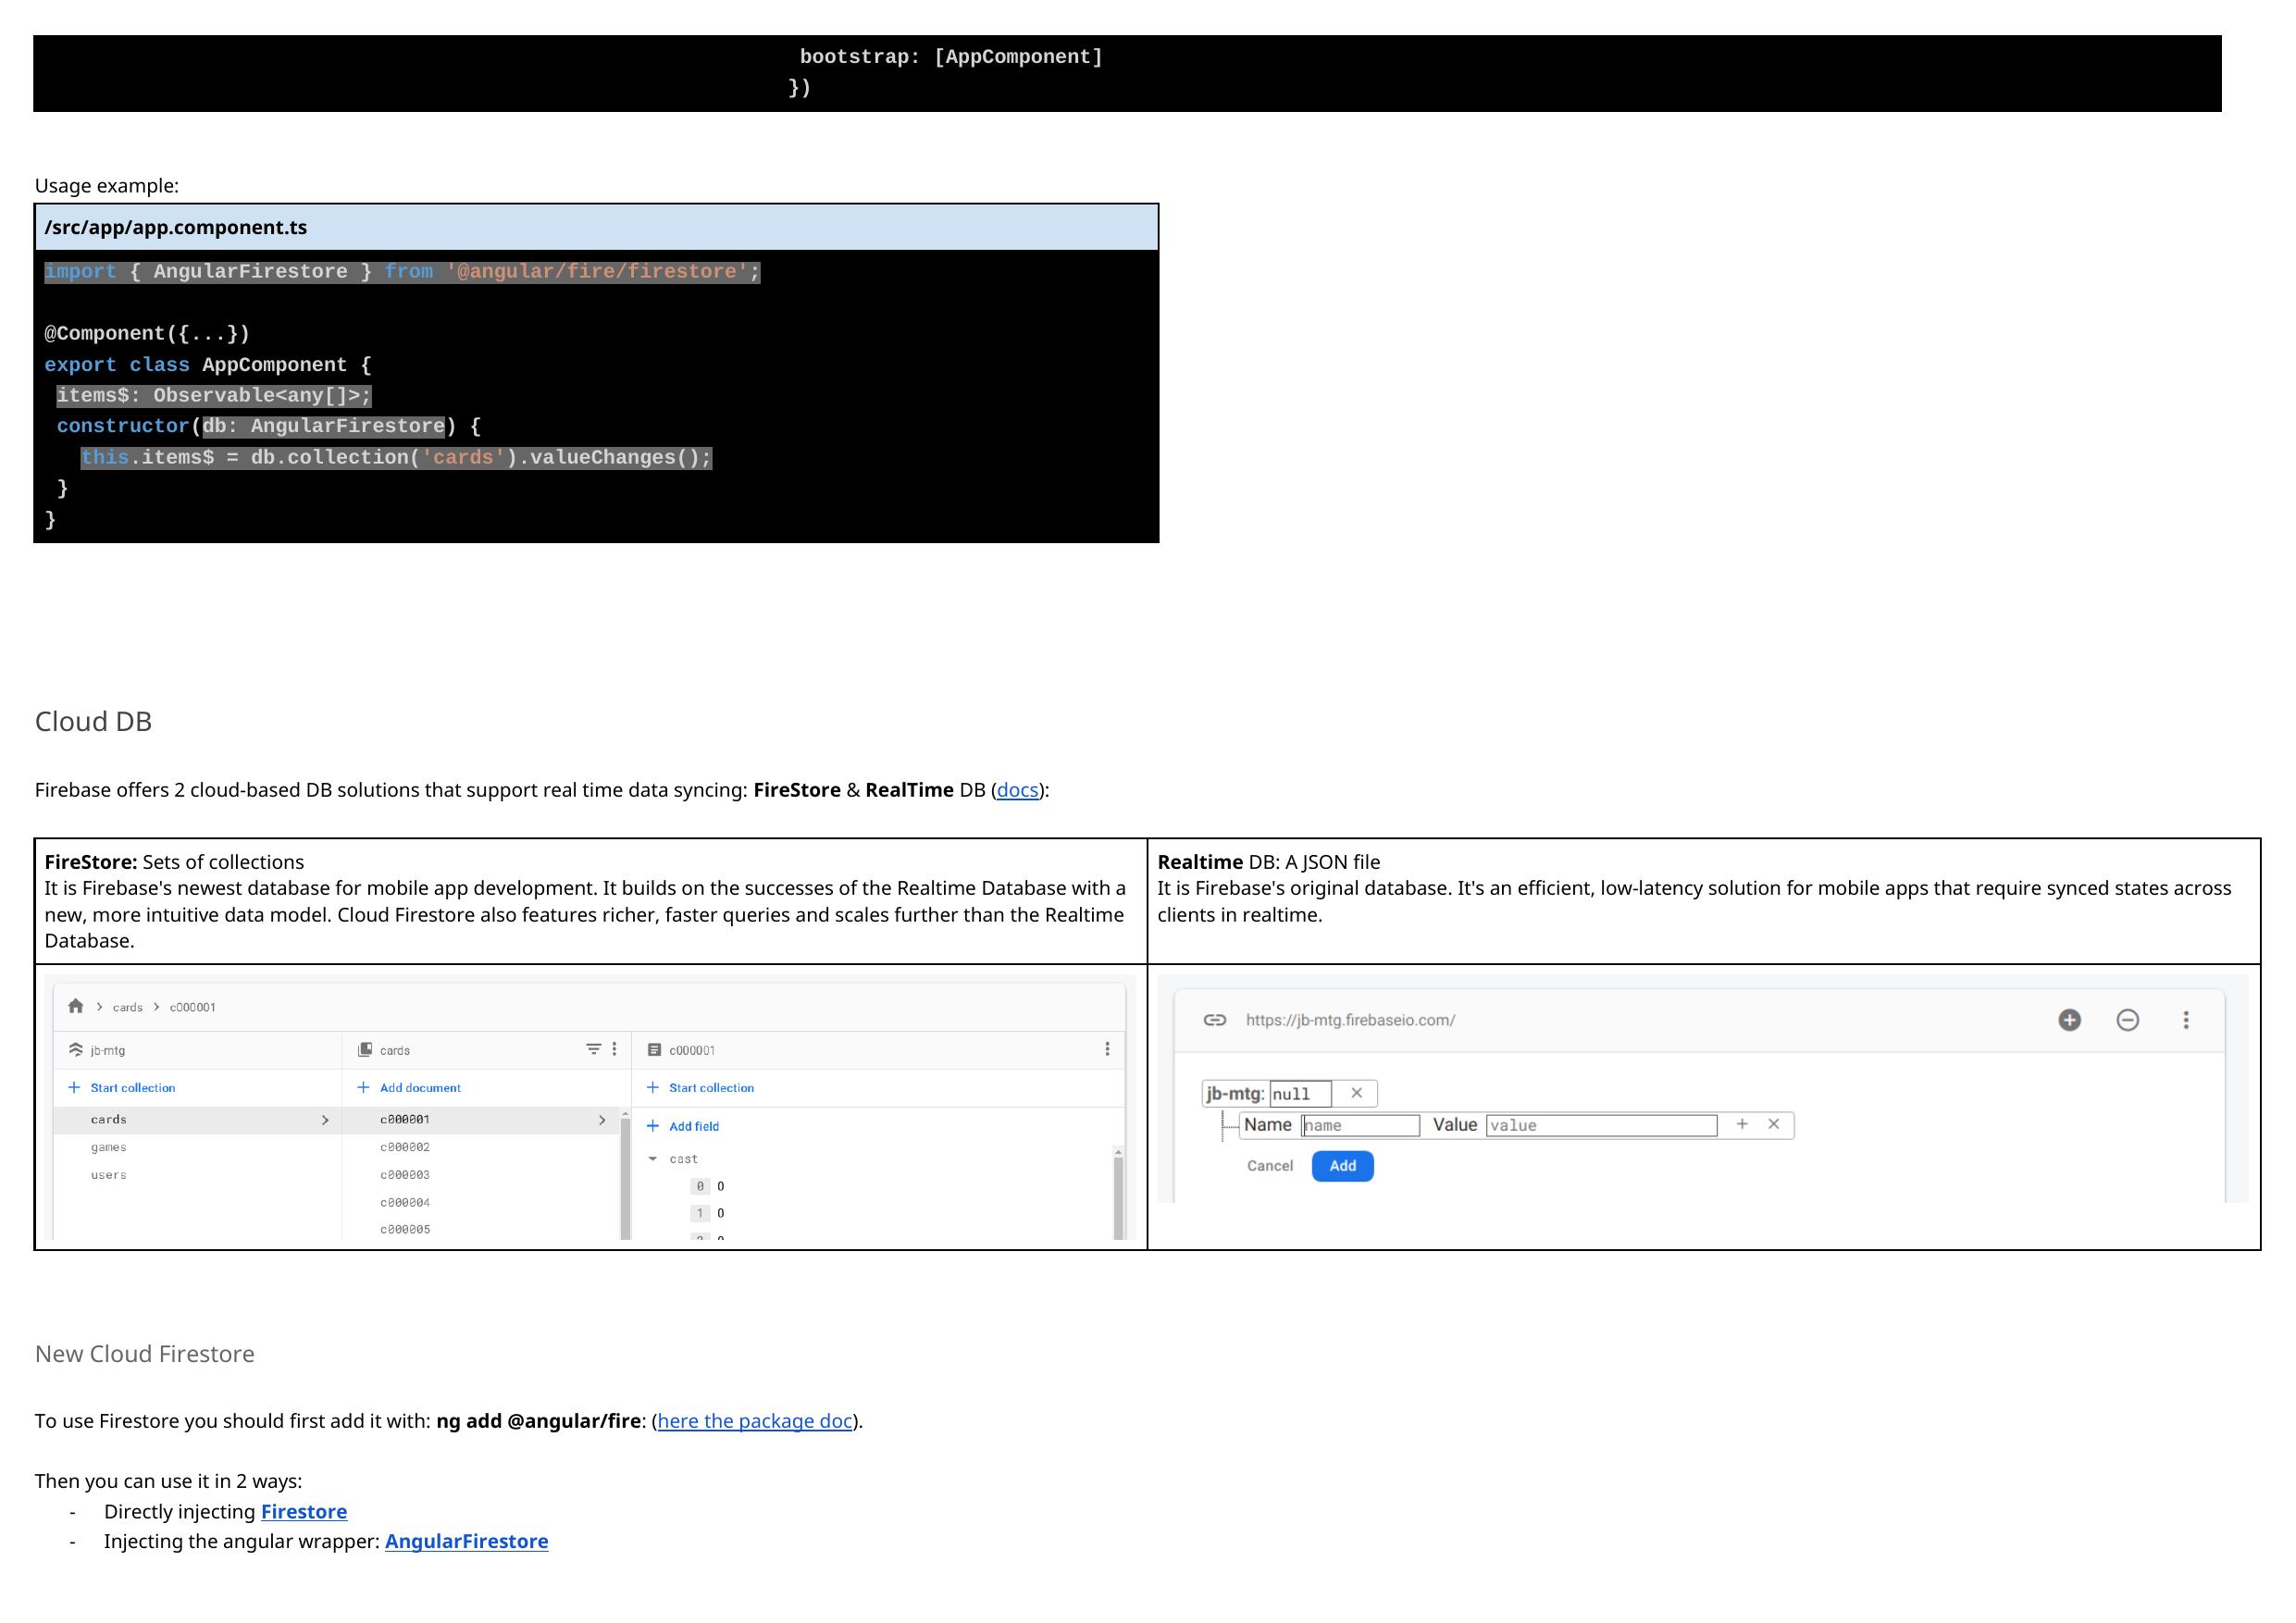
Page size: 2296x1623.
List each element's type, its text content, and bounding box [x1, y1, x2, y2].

list Directly injecting Firestore [69, 1498, 2261, 1524]
table_header /src/app/app.component.ts [36, 204, 1158, 250]
text Then you can use it in 2 ways: [34, 1468, 2261, 1494]
picture [1157, 974, 2250, 1203]
table_header FireStore: Sets of collections It is Firebase's newest database for mobile app development. It builds on the successes of the Realtime Database with a new, more intuitive data model. Cloud Firestore also features richer, faster queries and scales further than the Realtime Database. [36, 839, 1147, 963]
text Usage example: [34, 172, 2261, 198]
table_cell [36, 965, 1147, 1248]
subtitle Cloud DB [34, 702, 2261, 738]
picture [43, 974, 1136, 1240]
table_cell bootstrap: [AppComponent] }) [779, 37, 2220, 110]
table_cell [36, 37, 777, 110]
list Injecting the angular wrapper: AngularFirestore [69, 1528, 2261, 1555]
table_cell [1148, 965, 2260, 1248]
text To use Firestore you should first add it with: ng add @angular/fire: (here the package doc). [34, 1407, 2261, 1433]
subtitle New Cloud Firestore [34, 1338, 2261, 1369]
table_header Realtime DB: A JSON file It is Firebase's original database. It's an efficient, low-latency solution for mobile apps that require synced states across clients in realtime. [1148, 839, 2260, 963]
text Firebase offers 2 cloud-based DB solutions that support real time data syncing: FireStore & RealTime DB (docs): [34, 776, 2261, 803]
table_cell import { AngularFirestore } from '@angular/fire/firestore'; @Component({...}) export class AppComponent { items$: Observable<any[]>; constructor(db: AngularFirestore) { this.items$ = db.collection('cards').valueChanges(); } } [36, 252, 1158, 541]
